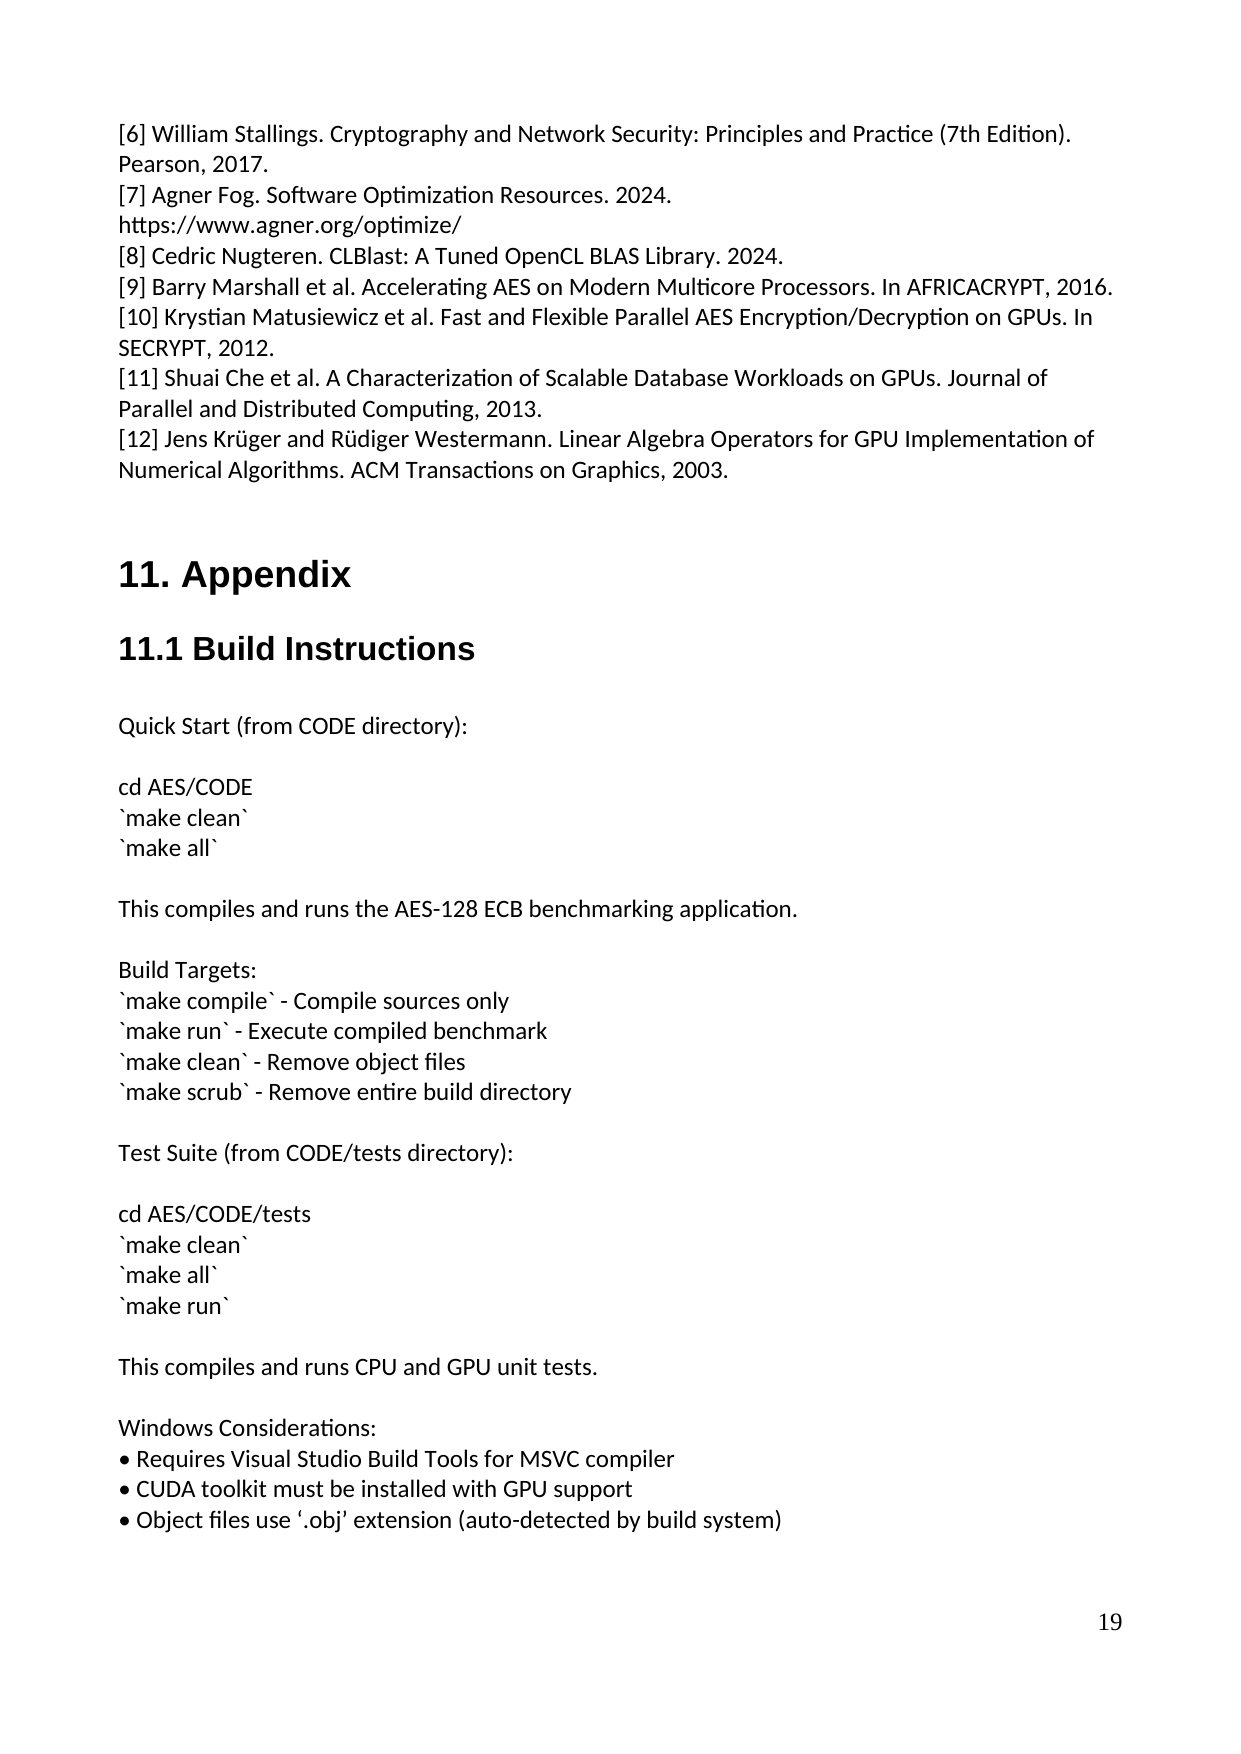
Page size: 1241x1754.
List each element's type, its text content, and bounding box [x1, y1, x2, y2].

subtitle 11.1 Build Instructions [118, 629, 1122, 667]
text [6] William Stallings. Cryptography and Network Security: Principles and Practice (7th Edition). Pearson, 2017. [7] Agner Fog. Software Optimization Resources. 2024. https://www.agner.org/optimize/ [8] Cedric Nugteren. CLBlast: A Tuned OpenCL BLAS Library. 2024. [9] Barry Marshall et al. Accelerating AES on Modern Multicore Processors. In AFRICACRYPT, 2016. [10] Krystian Matusiewicz et al. Fast and Flexible Parallel AES Encryption/Decryption on GPUs. In SECRYPT, 2012. [11] Shuai Che et al. A Characterization of Scalable Database Workloads on GPUs. Journal of Parallel and Distributed Computing, 2013. [12] Jens Krüger and Rüdiger Westermann. Linear Algebra Operators for GPU Implementation of Numerical Algorithms. ACM Transactions on Graphics, 2003. [118, 118, 1122, 515]
subtitle 11. Appendix [118, 552, 1122, 595]
text Quick Start (from CODE directory): cd AES/CODE `make clean` `make all` This compiles and runs the AES-128 ECB benchmarking application. Build Targets: `make compile` - Compile sources only `make run` - Execute compiled benchmark `make clean` - Remove object files `make scrub` - Remove entire build directory Test Suite (from CODE/tests directory): cd AES/CODE/tests `make clean` `make all` `make run` This compiles and runs CPU and GPU unit tests. Windows Considerations: • Requires Visual Studio Build Tools for MSVC compiler • CUDA toolkit must be installed with GPU support • Object files use ‘.obj’ extension (auto-detected by build system) [118, 680, 1122, 1565]
